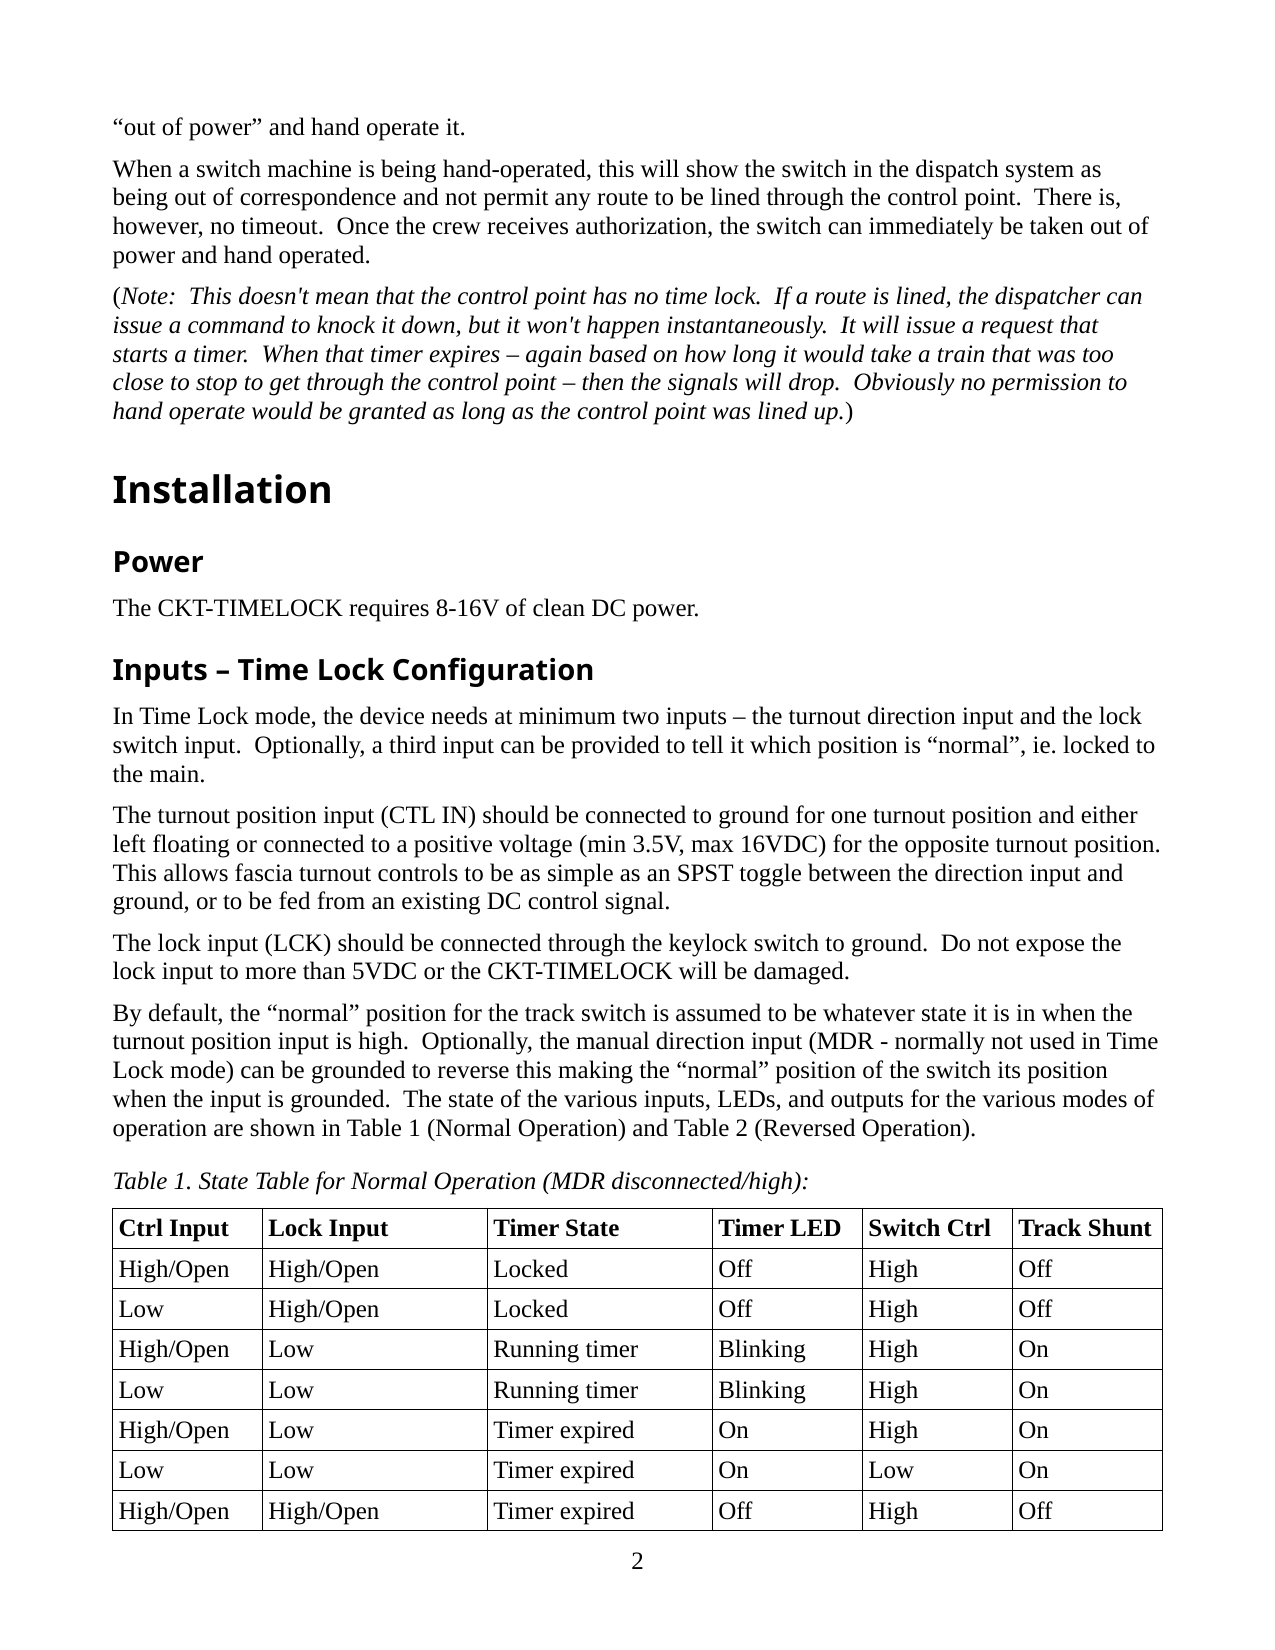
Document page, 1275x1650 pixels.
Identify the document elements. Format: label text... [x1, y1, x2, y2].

table_cell Running timer [488, 1330, 712, 1369]
text The lock input (LCK) should be connected through the keylock switch to ground. Do not expose the lock input to more than 5VDC or the CKT-TIMELOCK will be damaged. [112, 928, 1162, 985]
table_cell High/Open [113, 1491, 262, 1530]
table_cell On [1013, 1410, 1162, 1449]
text The turnout position input (CTL IN) should be connected to ground for one turnout position and either left floating or connected to a positive voltage (min 3.5V, max 16VDC) for the opposite turnout position. This allows fascia turnout controls to be as simple as an SPST toggle between the direction input and ground, or to be fed from an existing DC control signal. [112, 800, 1162, 915]
table_header Ctrl Input [113, 1209, 262, 1248]
table_header Lock Input [263, 1209, 487, 1248]
table_header Timer State [488, 1209, 712, 1248]
subtitle Inputs – Time Lock Configuration [112, 649, 1162, 689]
text “out of power” and hand operate it. [112, 112, 1162, 141]
table_cell High [863, 1491, 1012, 1530]
table_cell High/Open [113, 1410, 262, 1449]
table_cell Low [113, 1451, 262, 1490]
table_cell On [713, 1410, 862, 1449]
table_cell High/Open [113, 1330, 262, 1369]
table_cell On [1013, 1451, 1162, 1490]
table_cell Low [863, 1451, 1012, 1490]
text (Note: This doesn't mean that the control point has no time lock. If a route is lined, the dispatcher can issue a command to knock it down, but it won't happen instantaneously. It will issue a request that starts a timer. When that timer expires – again based on how long it would take a train that was too close to stop to get through the control point – then the signals will drop. Obviously no permission to hand operate would be granted as long as the control point was lined up.) [112, 281, 1162, 425]
table_cell High [863, 1289, 1012, 1329]
table_header Switch Ctrl [863, 1209, 1012, 1248]
table_cell Running timer [488, 1370, 712, 1409]
subtitle Power [112, 541, 1162, 581]
table_cell Low [263, 1451, 487, 1490]
table_cell Low [113, 1289, 262, 1329]
table_cell Low [263, 1330, 487, 1369]
table_cell Off [1013, 1289, 1162, 1329]
table_cell Locked [488, 1289, 712, 1329]
table_cell Low [263, 1410, 487, 1449]
table_cell High/Open [263, 1289, 487, 1329]
table_cell High/Open [113, 1249, 262, 1288]
table_cell High/Open [263, 1491, 487, 1530]
table_cell Timer expired [488, 1491, 712, 1530]
subtitle Installation [112, 462, 1162, 514]
table_cell On [1013, 1330, 1162, 1369]
table_cell Off [713, 1491, 862, 1530]
text Table 1. State Table for Normal Operation (MDR disconnected/high): [112, 1166, 1162, 1195]
table_cell On [713, 1451, 862, 1490]
table_cell On [1013, 1370, 1162, 1409]
table_cell Off [713, 1289, 862, 1329]
table_cell High/Open [263, 1249, 487, 1288]
table_cell High [863, 1330, 1012, 1369]
table_cell Timer expired [488, 1410, 712, 1449]
table_cell Off [1013, 1249, 1162, 1288]
text When a switch machine is being hand-operated, this will show the switch in the dispatch system as being out of correspondence and not permit any route to be lined through the control point. There is, however, no timeout. Once the crew receives authorization, the switch can immediately be taken out of power and hand operated. [112, 154, 1162, 269]
table_cell Blinking [713, 1330, 862, 1369]
table_cell Off [713, 1249, 862, 1288]
table_cell High [863, 1410, 1012, 1449]
text In Time Lock mode, the device needs at minimum two inputs – the turnout direction input and the lock switch input. Optionally, a third input can be provided to tell it which position is “normal”, ie. locked to the main. [112, 701, 1162, 788]
table_cell Locked [488, 1249, 712, 1288]
table_header Track Shunt [1013, 1209, 1162, 1248]
text By default, the “normal” position for the track switch is assumed to be whatever state it is in when the turnout position input is high. Optionally, the manual direction input (MDR - normally not used in Time Lock mode) can be grounded to reverse this making the “normal” position of the switch its position when the input is grounded. The state of the various inputs, LEDs, and outputs for the various modes of operation are shown in Table 1 (Normal Operation) and Table 2 (Reversed Operation). [112, 998, 1162, 1141]
table_cell Low [113, 1370, 262, 1409]
table_cell Blinking [713, 1370, 862, 1409]
table_cell Off [1013, 1491, 1162, 1530]
table_header Timer LED [713, 1209, 862, 1248]
table_cell High [863, 1249, 1012, 1288]
text The CKT-TIMELOCK requires 8-16V of clean DC power. [112, 593, 1162, 622]
table_cell Timer expired [488, 1451, 712, 1490]
table_cell High [863, 1370, 1012, 1409]
table_cell Low [263, 1370, 487, 1409]
